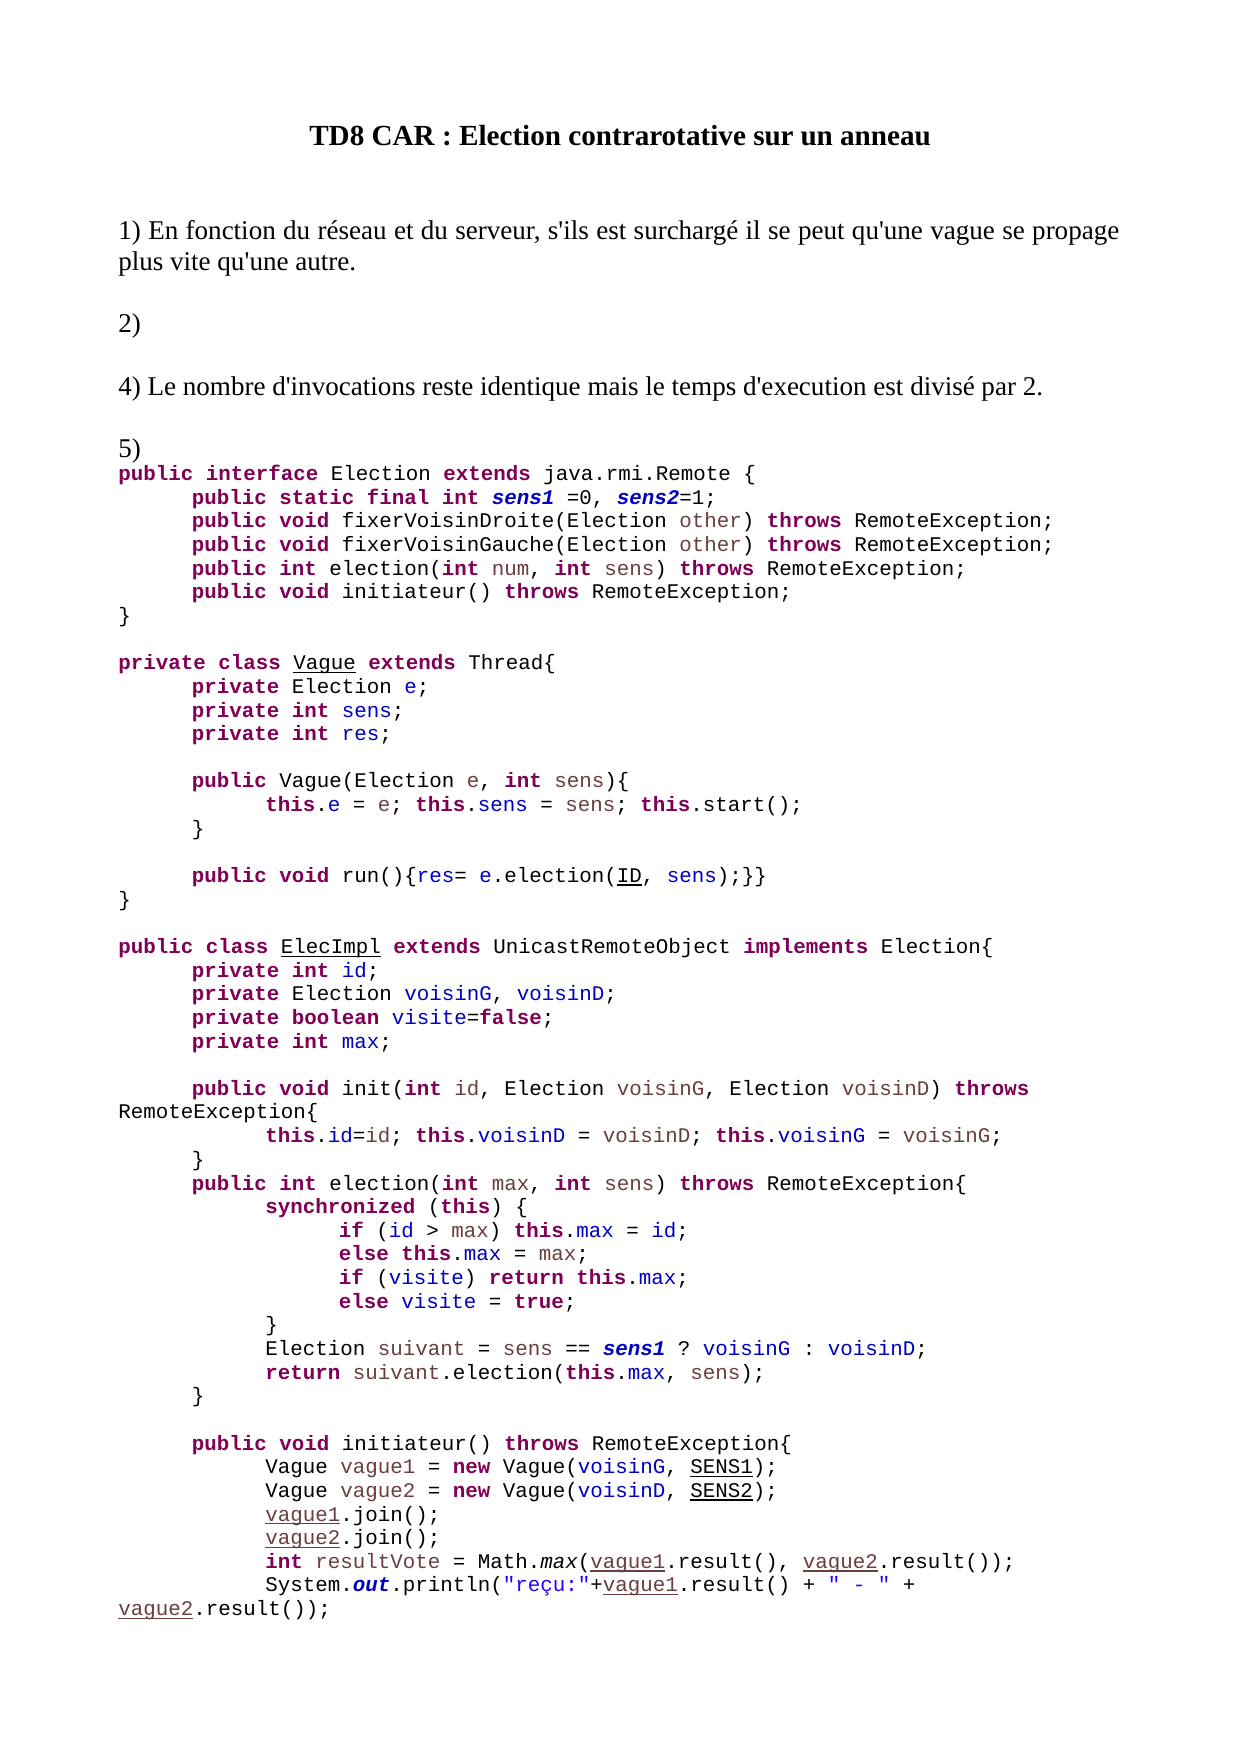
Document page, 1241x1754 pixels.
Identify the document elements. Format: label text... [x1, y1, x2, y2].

text if (id > max) this.max = id; [118, 1220, 1122, 1243]
text Vague vague2 = new Vague(voisinD, SENS2); [118, 1480, 1122, 1503]
text private Election e; [118, 676, 1122, 699]
text private class Vague extends Thread{ [118, 652, 1122, 676]
text public void fixerVoisinDroite(Election other) throws RemoteException; [118, 510, 1122, 534]
text public void initiateur() throws RemoteException; [118, 581, 1122, 605]
text private int max; [118, 1031, 1122, 1054]
text public int election(int max, int sens) throws RemoteException{ [118, 1172, 1122, 1196]
text private Election voisinG, voisinD; [118, 983, 1122, 1007]
text public interface Election extends java.rmi.Remote { [118, 463, 1122, 487]
text public void run(){res= e.election(ID, sens);}} [118, 865, 1122, 889]
text } [118, 605, 1122, 629]
text TD8 CAR : Election contrarotative sur un anneau [118, 118, 1122, 152]
text } [118, 1149, 1122, 1172]
text } [118, 1314, 1122, 1338]
text public Vague(Election e, int sens){ [118, 771, 1122, 794]
text vague2.join(); [118, 1527, 1122, 1551]
text private boolean visite=false; [118, 1007, 1122, 1031]
text private int res; [118, 723, 1122, 747]
text private int id; [118, 960, 1122, 983]
text } [118, 818, 1122, 841]
text else visite = true; [118, 1291, 1122, 1314]
text if (visite) return this.max; [118, 1267, 1122, 1291]
text public void init(int id, Election voisinG, Election voisinD) throws RemoteException{ [118, 1078, 1122, 1125]
text Vague vague1 = new Vague(voisinG, SENS1); [118, 1456, 1122, 1480]
text public static final int sens1 =0, sens2=1; [118, 487, 1122, 510]
text int resultVote = Math.max(vague1.result(), vague2.result()); [118, 1551, 1122, 1574]
text synchronized (this) { [118, 1196, 1122, 1220]
text 1) En fonction du réseau et du serveur, s'ils est surchargé il se peut qu'une vague se propage plus vite qu'une autre. [118, 214, 1122, 276]
text else this.max = max; [118, 1243, 1122, 1267]
text private int sens; [118, 699, 1122, 723]
text 4) Le nombre d'invocations reste identique mais le temps d'execution est divisé par 2. [118, 370, 1122, 401]
text public void fixerVoisinGauche(Election other) throws RemoteException; [118, 534, 1122, 558]
text 5) [118, 432, 1122, 463]
text public class ElecImpl extends UnicastRemoteObject implements Election{ [118, 936, 1122, 960]
text vague1.join(); [118, 1503, 1122, 1527]
text } [118, 889, 1122, 912]
text System.out.println("reçu:"+vague1.result() + " - " + vague2.result()); [118, 1574, 1122, 1622]
text public void initiateur() throws RemoteException{ [118, 1433, 1122, 1456]
text this.e = e; this.sens = sens; this.start(); [118, 794, 1122, 818]
text } [118, 1385, 1122, 1409]
text return suivant.election(this.max, sens); [118, 1362, 1122, 1385]
text 2) [118, 307, 1122, 338]
text this.id=id; this.voisinD = voisinD; this.voisinG = voisinG; [118, 1125, 1122, 1149]
text public int election(int num, int sens) throws RemoteException; [118, 558, 1122, 581]
text Election suivant = sens == sens1 ? voisinG : voisinD; [118, 1338, 1122, 1362]
